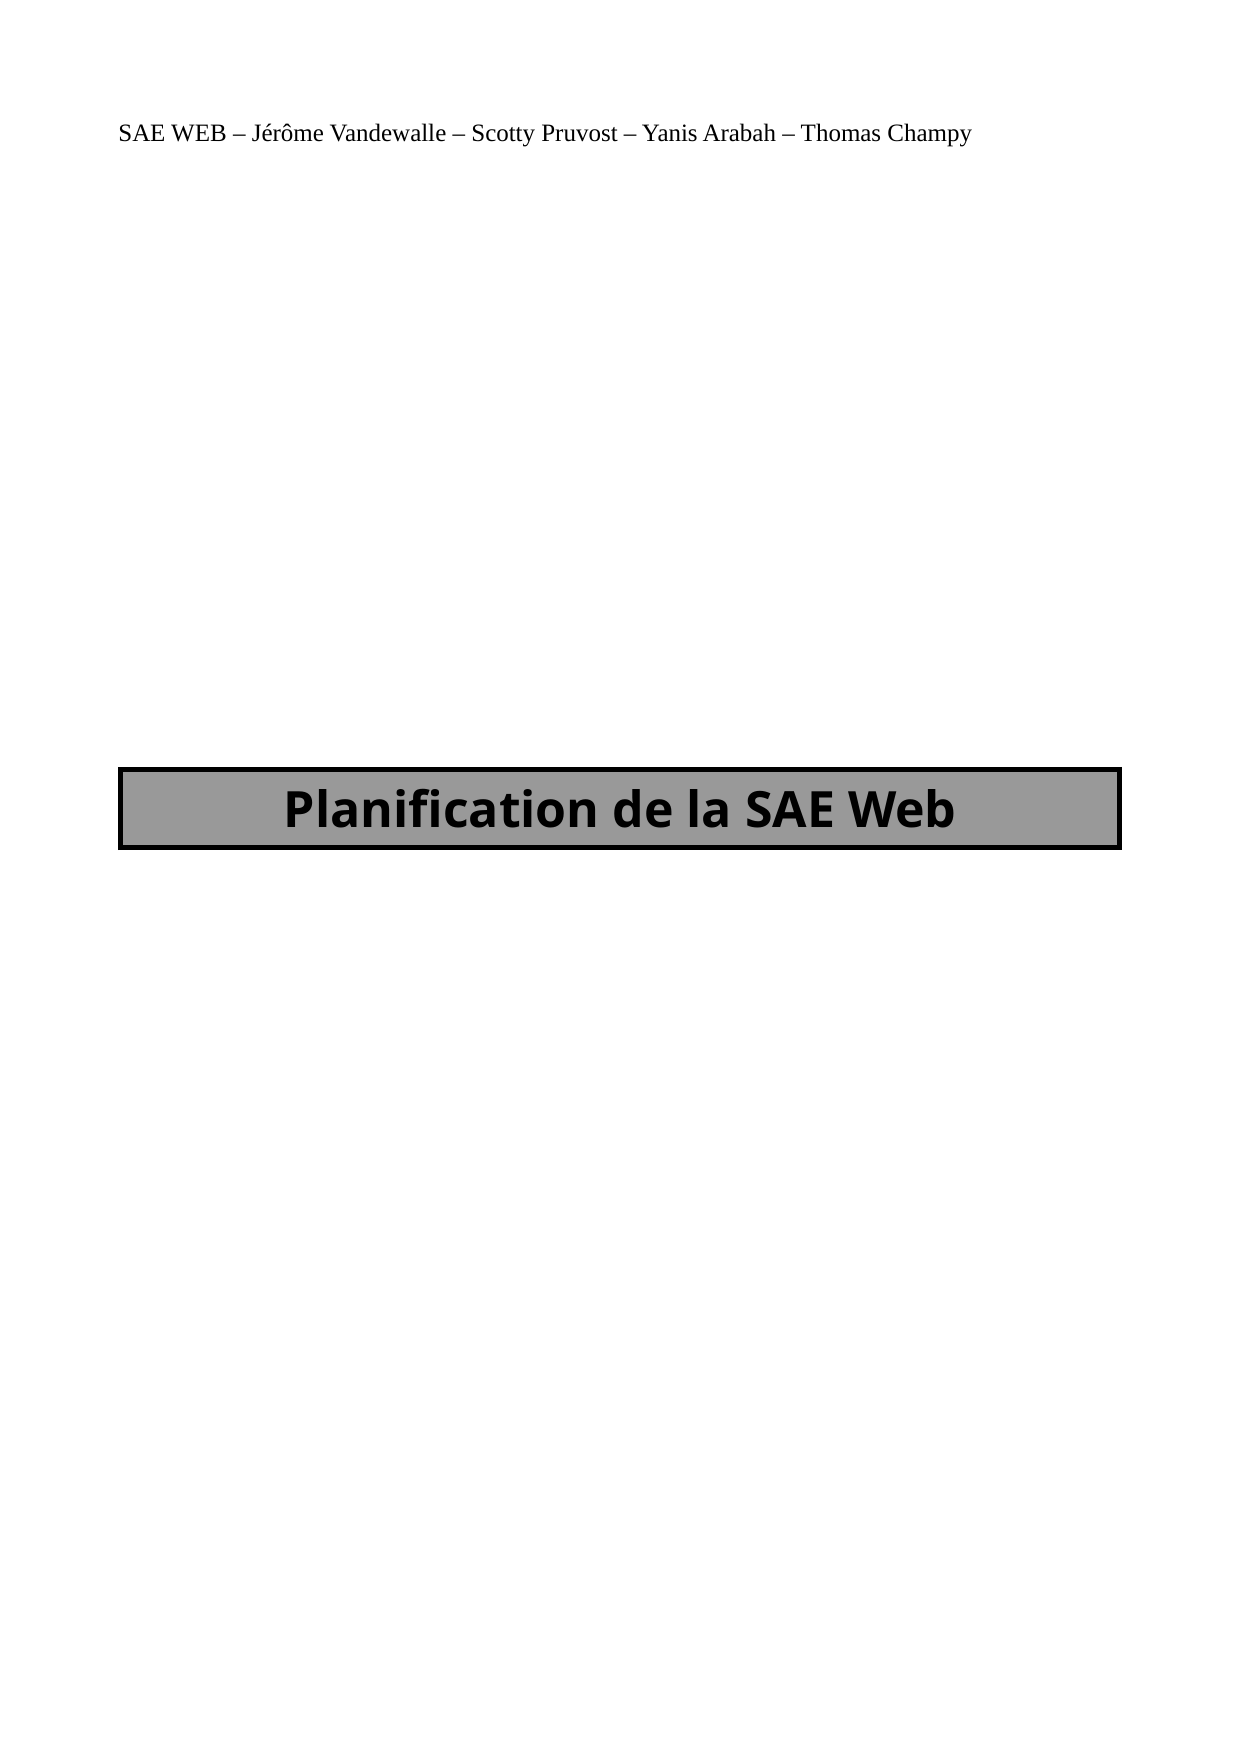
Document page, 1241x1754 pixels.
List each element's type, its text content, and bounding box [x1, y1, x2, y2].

title Planification de la SAE Web [123, 772, 1117, 845]
